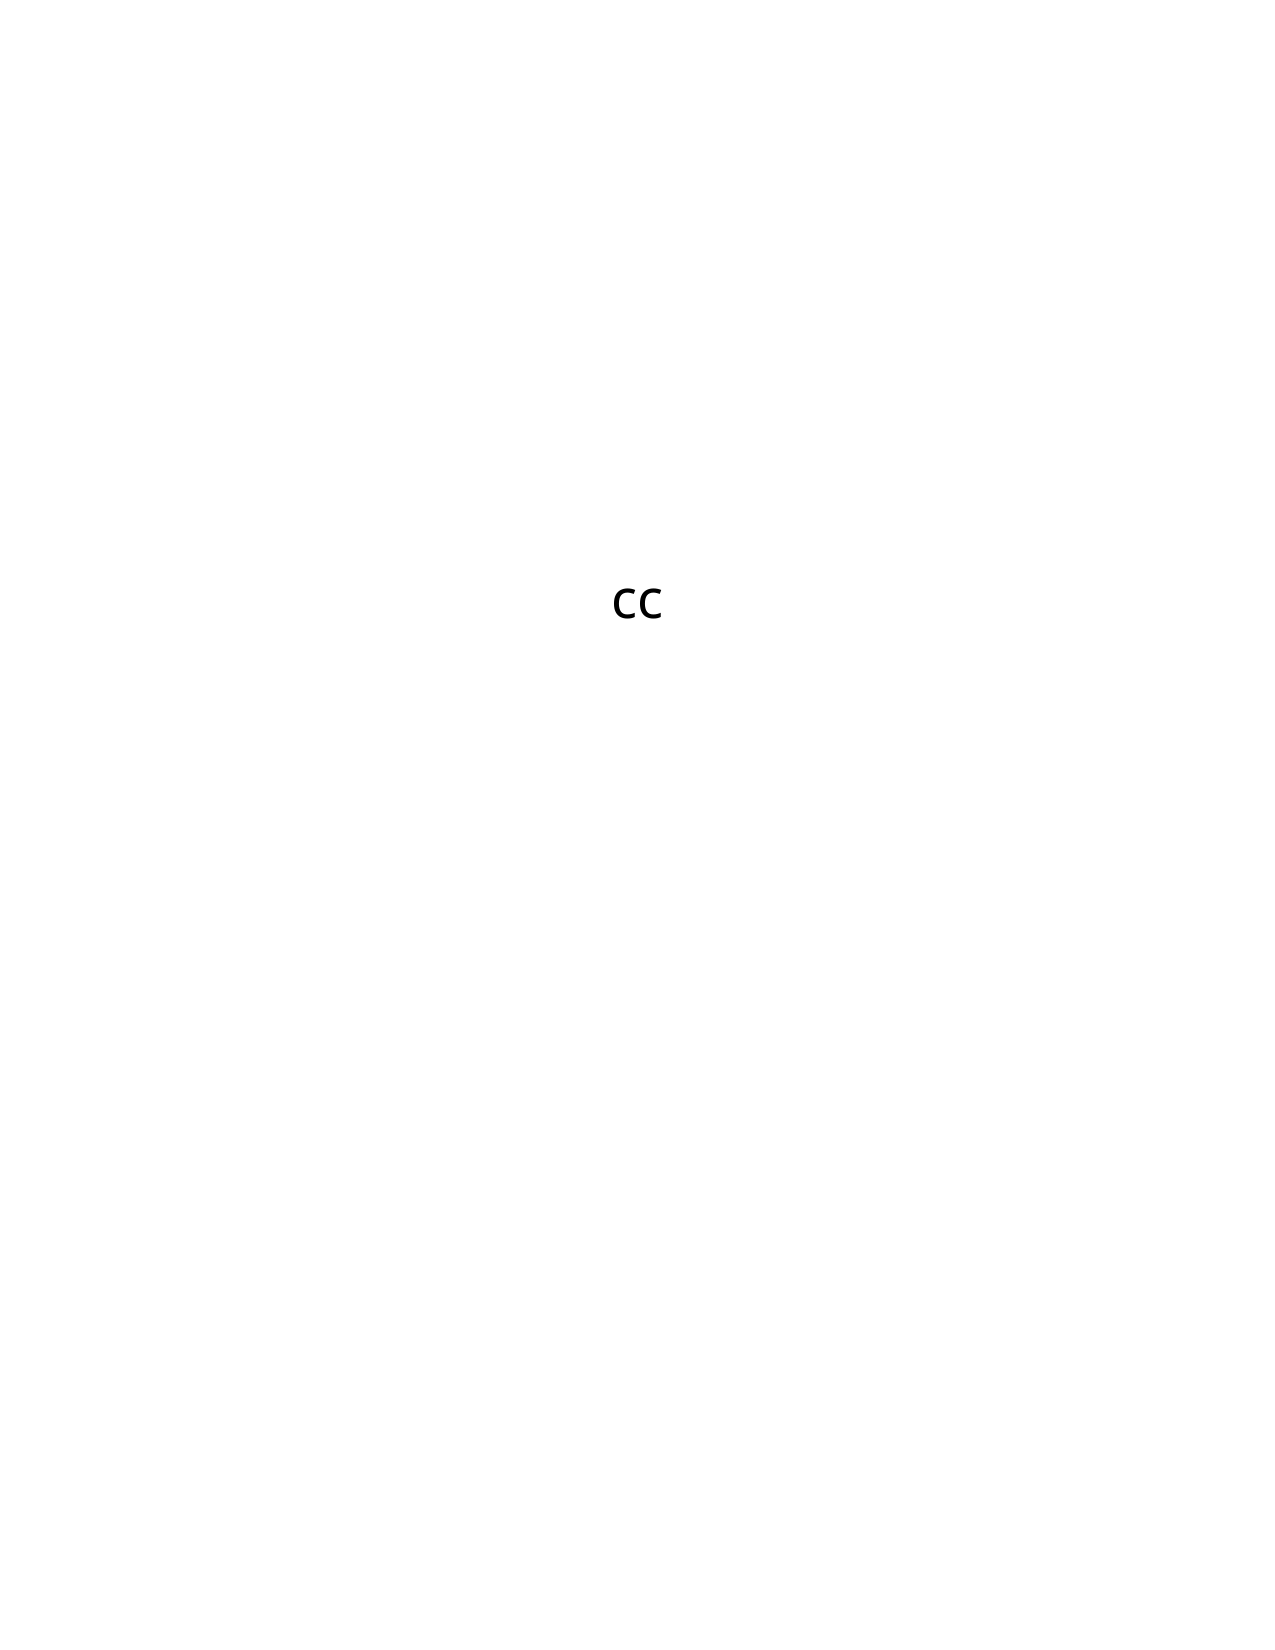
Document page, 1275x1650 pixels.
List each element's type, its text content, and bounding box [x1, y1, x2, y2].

text cc [118, 561, 1157, 634]
